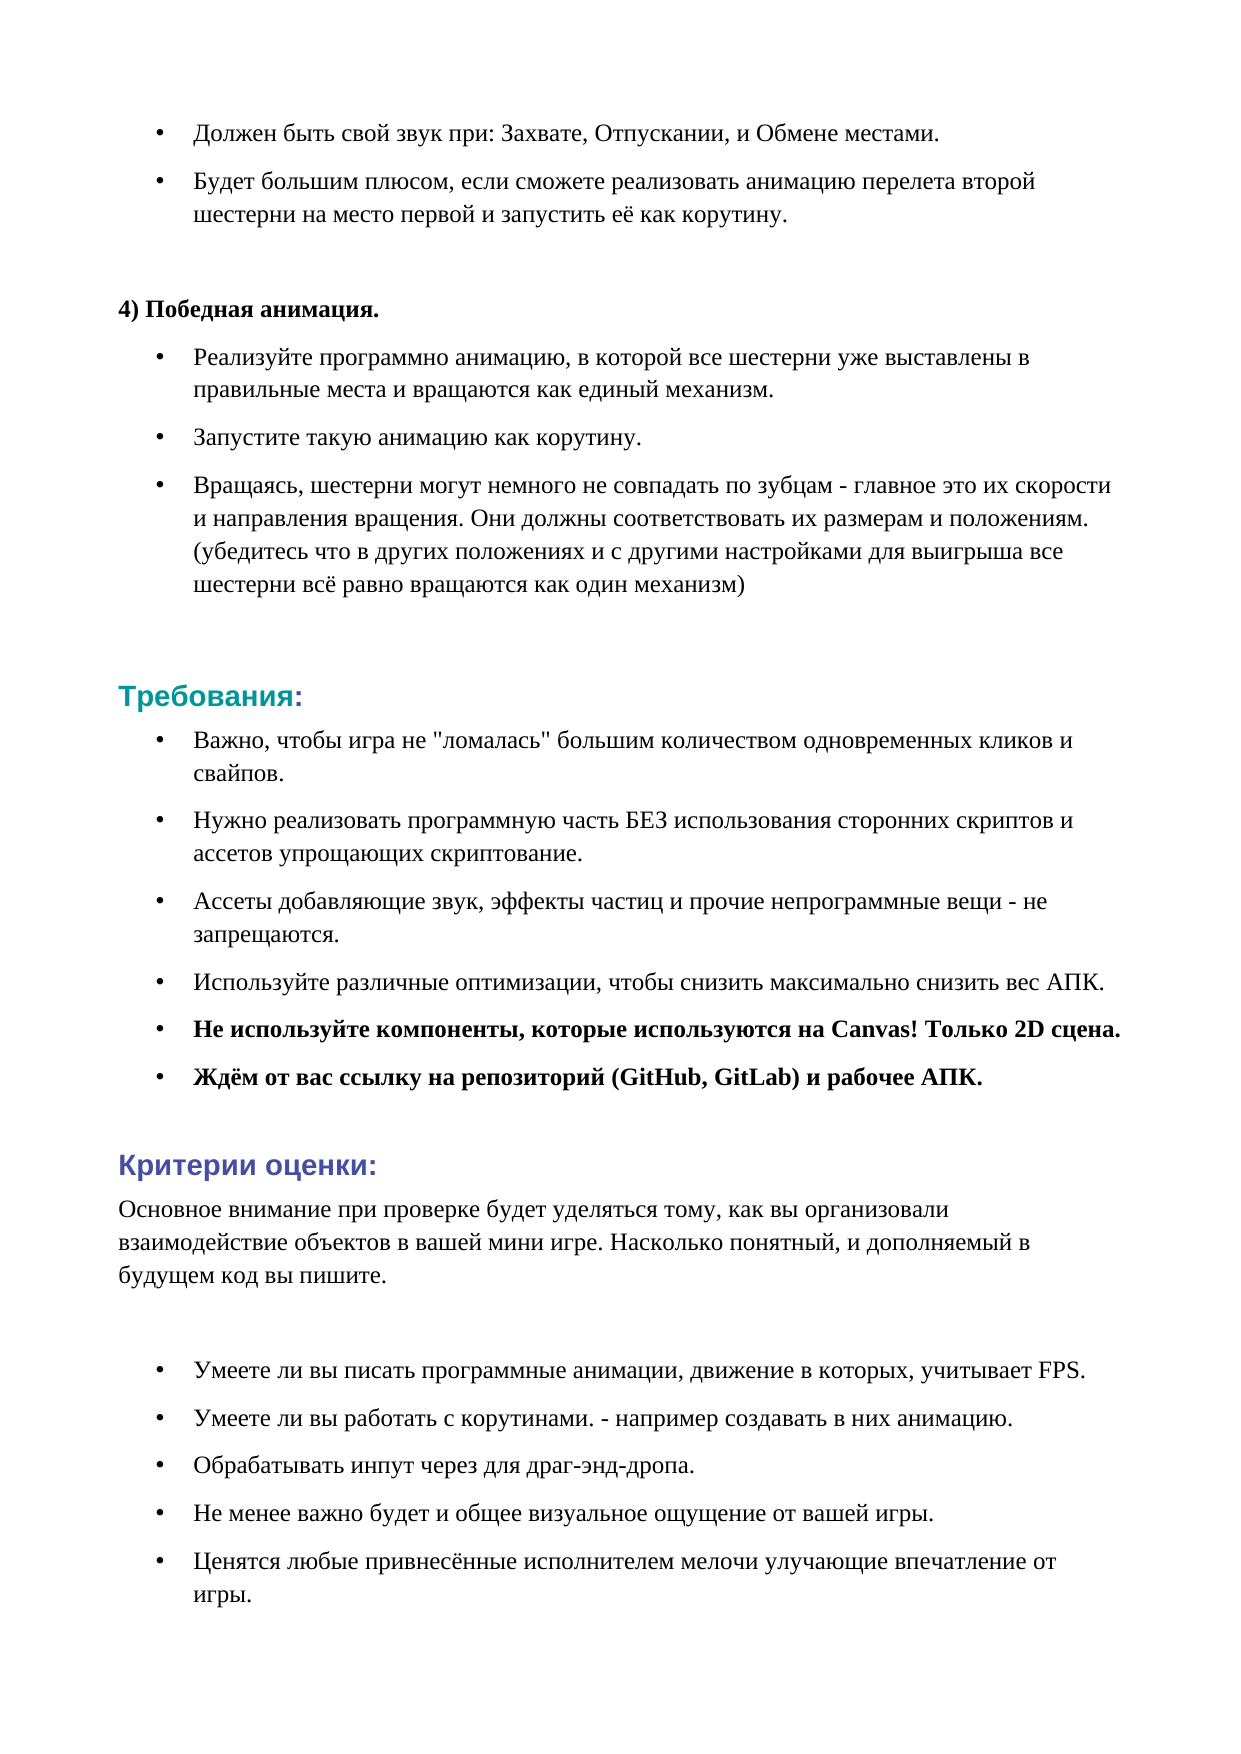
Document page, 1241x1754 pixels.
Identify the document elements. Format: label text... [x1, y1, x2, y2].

text Основное внимание при проверке будет уделяться тому, как вы организовали взаимодействие объектов в вашей мини игре. Насколько понятный, и дополняемый в будущем код вы пишите. [118, 1194, 1122, 1289]
subtitle Критерии оценки: [118, 1148, 1122, 1182]
list Нужно реализовать программную часть БЕЗ использования сторонних скриптов и ассетов упрощающих скриптование. [156, 806, 1122, 867]
list Не используйте компоненты, которые используются на Canvas! Только 2D сцена. [156, 1014, 1122, 1043]
list Обрабатывать инпут через для драг-энд-дропа. [156, 1451, 1122, 1479]
list Умеете ли вы работать с корутинами. - например создавать в них анимацию. [156, 1403, 1122, 1432]
list Ждём от вас ссылку на репозиторий (GitHub, GitLab) и рабочее АПК. [156, 1062, 1122, 1091]
list Важно, чтобы игра не "ломалась" большим количеством одновременных кликов и свайпов. [156, 725, 1122, 787]
text 4) Победная анимация. [118, 294, 1122, 323]
list Реализуйте программно анимацию, в которой все шестерни уже выставлены в правильные места и вращаются как единый механизм. [156, 342, 1122, 403]
list Ассеты добавляющие звук, эффекты частиц и прочие непрограммные вещи - не запрещаются. [156, 886, 1122, 948]
list Ценятся любые привнесённые исполнителем мелочи улучающие впечатление от игры. [156, 1546, 1122, 1607]
list Вращаясь, шестерни могут немного не совпадать по зубцам - главное это их скорости и направления вращения. Они должны соответствовать их размерам и положениям. (убедитесь что в других положениях и с другими настройками для выигрыша все шестерни всё равно вращаются как один механизм) [156, 470, 1122, 598]
list Должен быть свой звук при: Захвате, Отпускании, и Обмене местами. [156, 118, 1122, 147]
list Будет большим плюсом, если сможете реализовать анимацию перелета второй шестерни на место первой и запустить её как корутину. [156, 166, 1122, 227]
list Не менее важно будет и общее визуальное ощущение от вашей игры. [156, 1498, 1122, 1527]
list Запустите такую анимацию как корутину. [156, 422, 1122, 451]
list Умеете ли вы писать программные анимации, движение в которых, учитывает FPS. [156, 1355, 1122, 1384]
subtitle Требования: [118, 679, 1122, 712]
list Используйте различные оптимизации, чтобы снизить максимально снизить вес АПК. [156, 967, 1122, 996]
